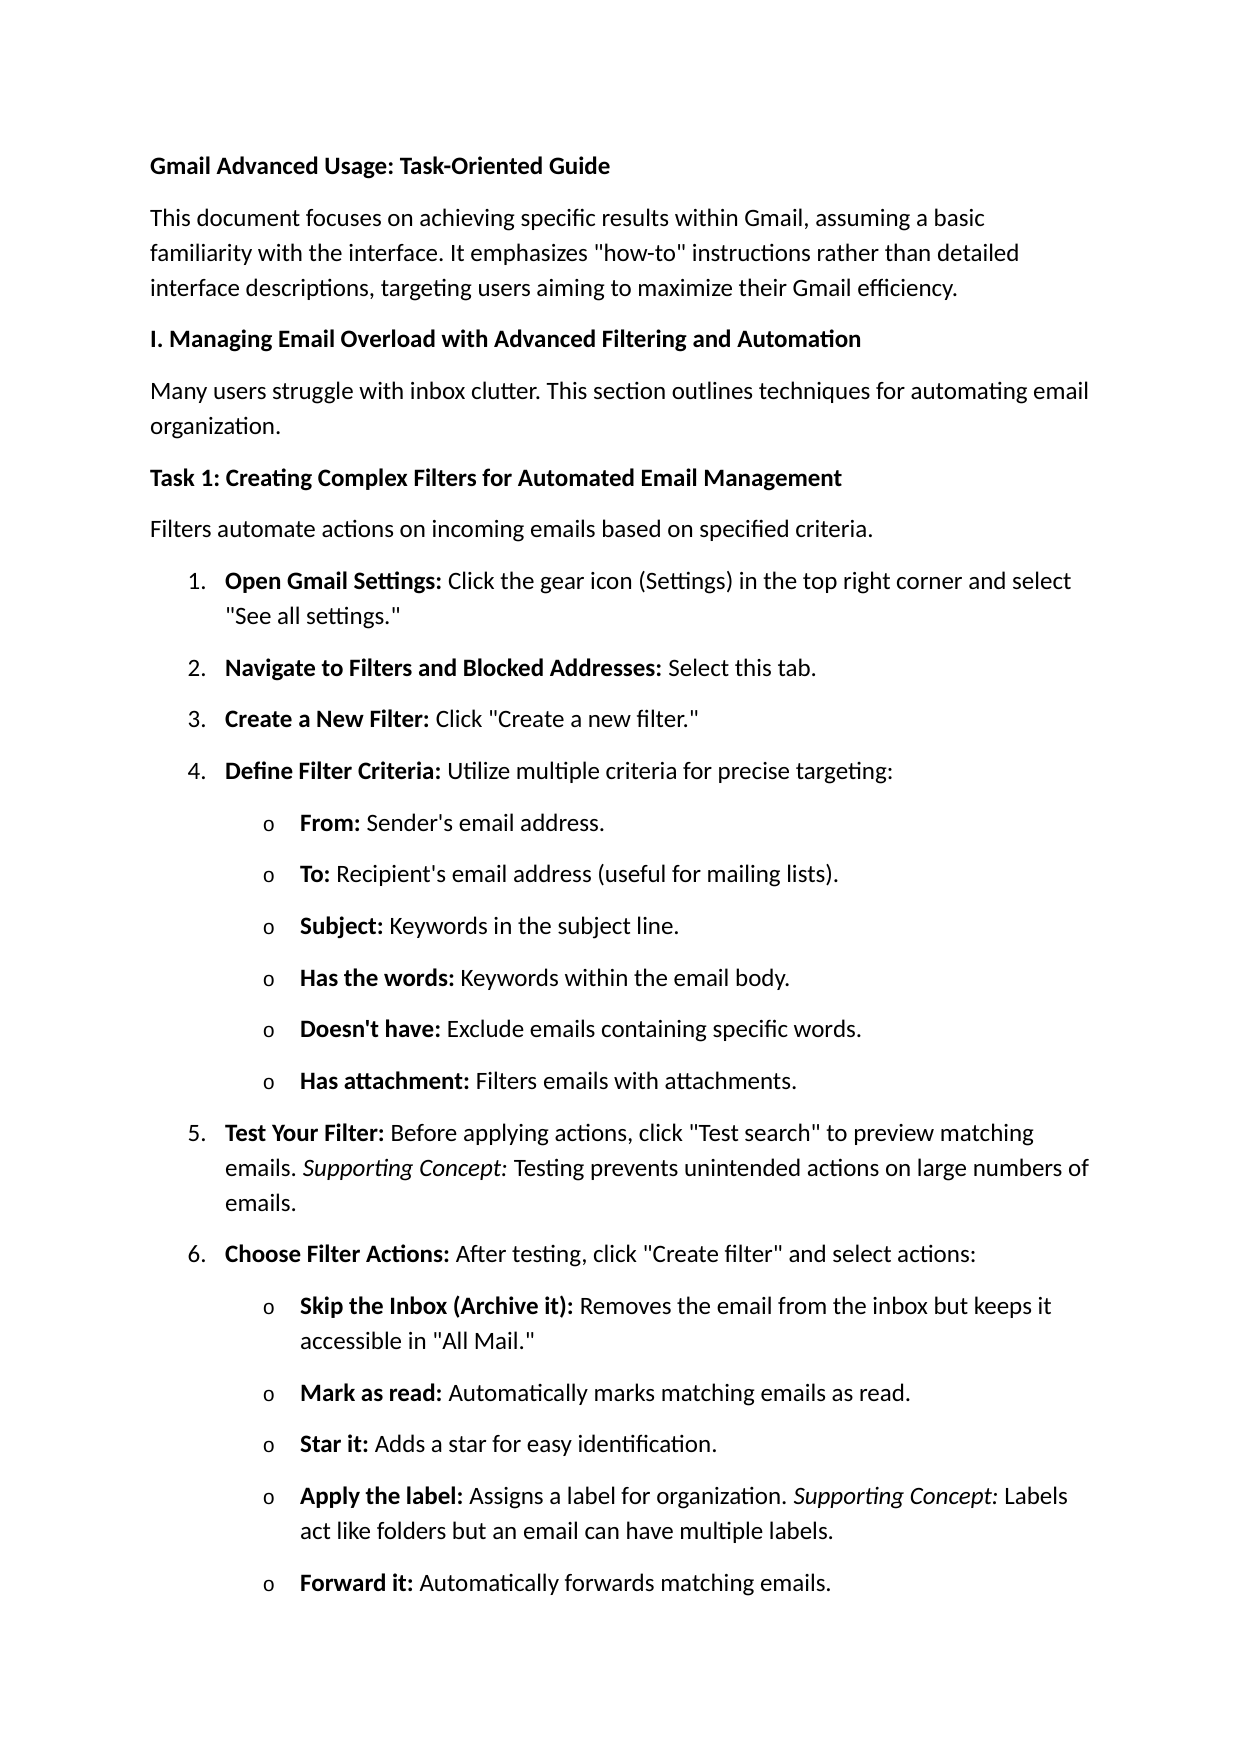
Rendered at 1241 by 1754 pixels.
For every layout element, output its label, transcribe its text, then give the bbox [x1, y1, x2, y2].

list Subject: Keywords in the subject line. [262, 910, 1090, 941]
text Filters automate actions on incoming emails based on specified criteria. [150, 513, 1090, 544]
list Has the words: Keywords within the email body. [262, 962, 1090, 992]
list Choose Filter Actions: After testing, click "Create filter" and select actions: [187, 1238, 1090, 1269]
list Open Gmail Settings: Click the gear icon (Settings) in the top right corner and select "See all settings." [187, 565, 1090, 631]
list Forward it: Automatically forwards matching emails. [262, 1567, 1090, 1597]
text This document focuses on achieving specific results within Gmail, assuming a basic familiarity with the interface. It emphasizes "how-to" instructions rather than detailed interface descriptions, targeting users aiming to maximize their Gmail efficiency. [150, 202, 1090, 302]
list Test Your Filter: Before applying actions, click "Test search" to preview matching emails. Supporting Concept: Testing prevents unintended actions on large numbers of emails. [187, 1117, 1090, 1217]
list Doesn't have: Exclude emails containing specific words. [262, 1013, 1090, 1044]
list Mark as read: Automatically marks matching emails as read. [262, 1377, 1090, 1407]
list To: Recipient's email address (useful for mailing lists). [262, 858, 1090, 889]
list Create a New Filter: Click "Create a new filter." [187, 703, 1090, 734]
list Define Filter Criteria: Utilize multiple criteria for precise targeting: [187, 755, 1090, 786]
text I. Managing Email Overload with Advanced Filtering and Automation [150, 323, 1090, 354]
text Many users struggle with inbox clutter. This section outlines techniques for automating email organization. [150, 375, 1090, 441]
text Task 1: Creating Complex Filters for Automated Email Management [150, 462, 1090, 492]
list Has attachment: Filters emails with attachments. [262, 1065, 1090, 1096]
list Apply the label: Assigns a label for organization. Supporting Concept: Labels act like folders but an email can have multiple labels. [262, 1480, 1090, 1546]
list Navigate to Filters and Blocked Addresses: Select this tab. [187, 652, 1090, 682]
list From: Sender's email address. [262, 807, 1090, 837]
text Gmail Advanced Usage: Task-Oriented Guide [150, 150, 1090, 181]
list Star it: Adds a star for easy identification. [262, 1428, 1090, 1459]
list Skip the Inbox (Archive it): Removes the email from the inbox but keeps it accessible in "All Mail." [262, 1290, 1090, 1356]
